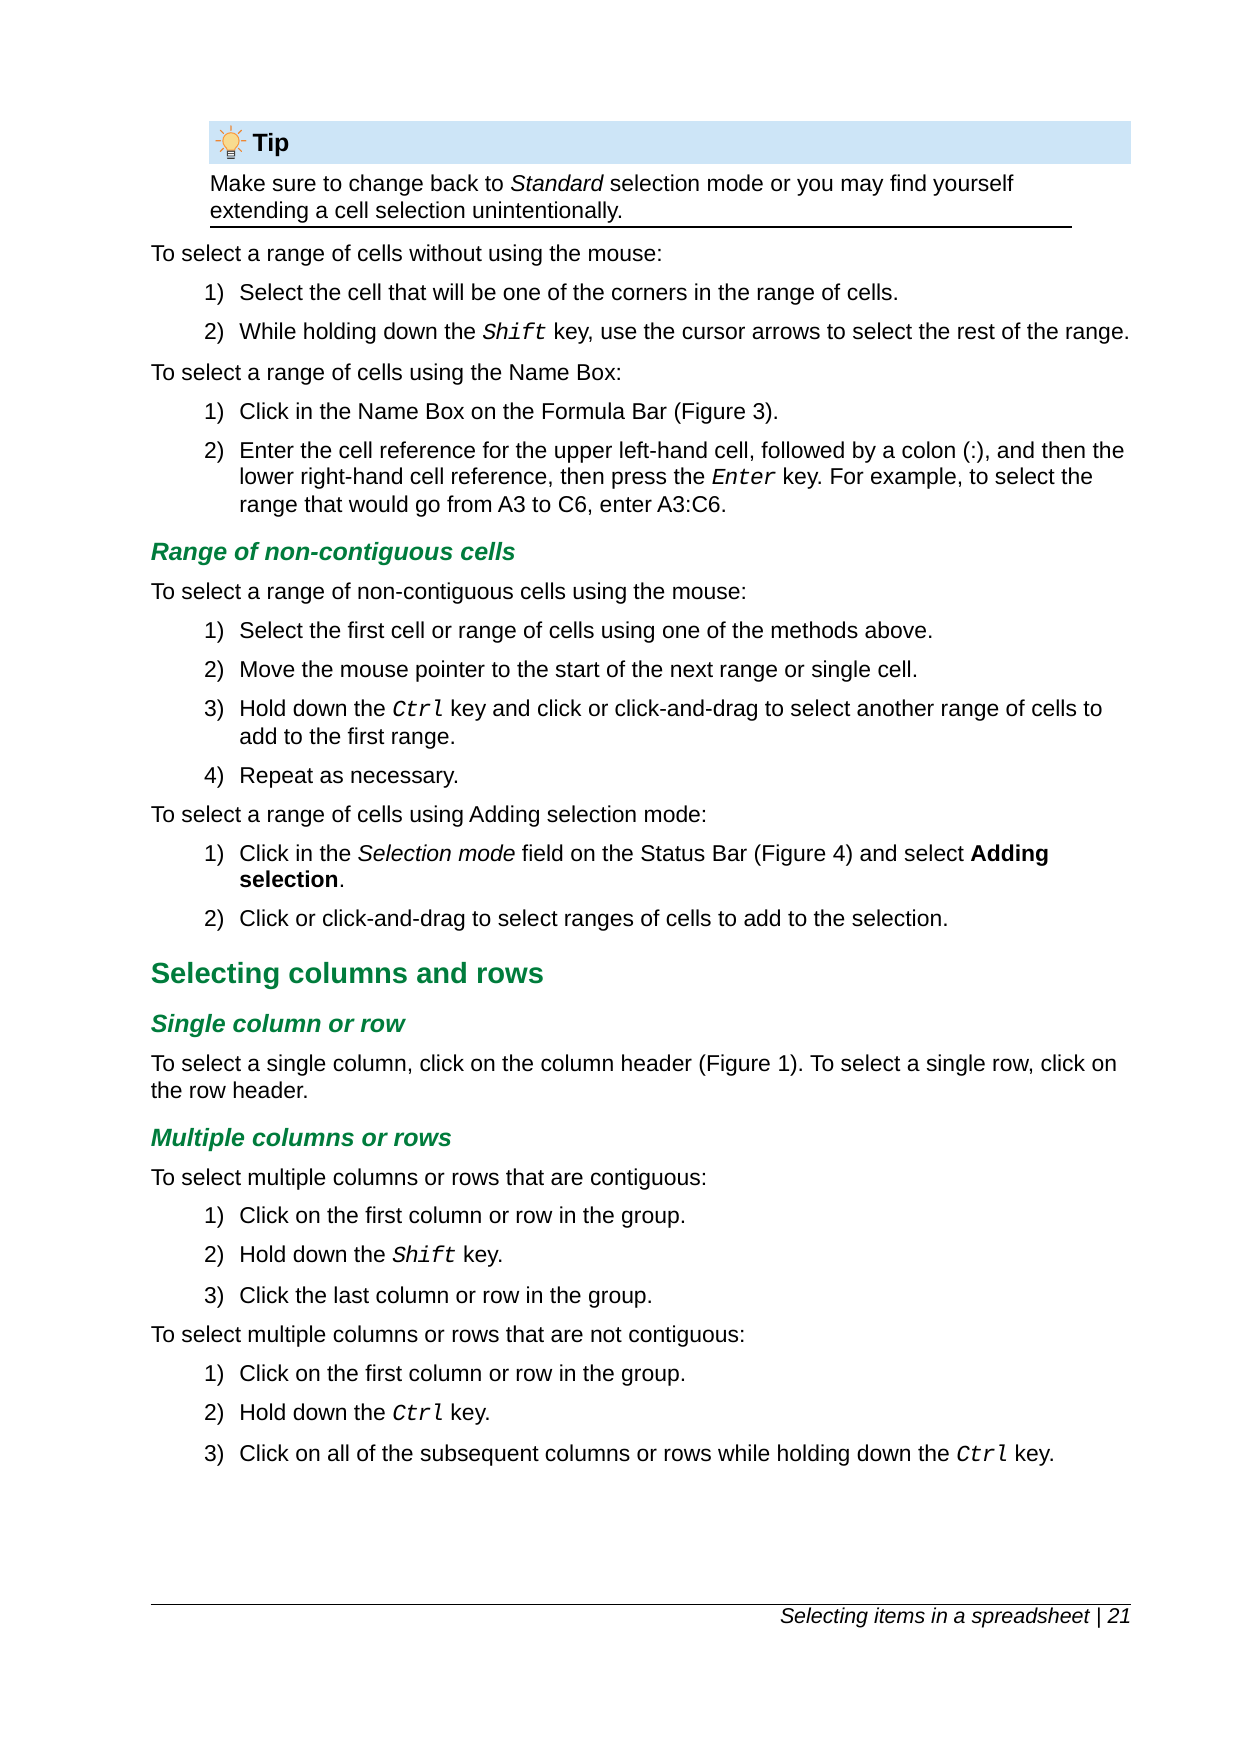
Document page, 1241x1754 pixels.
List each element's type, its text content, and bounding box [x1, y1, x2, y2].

list To select a range of cells without using the mouse: [151, 240, 1131, 267]
text To select a single column, click on the column header (Figure 1). To select a single row, click on the row header. [151, 1050, 1131, 1103]
text Make sure to change back to Standard selection mode or you may find yourself extending a cell selection unintentionally. [209, 170, 1072, 228]
list To select multiple columns or rows that are contiguous: [151, 1164, 1131, 1190]
list Click in the Name Box on the Formula Bar (Figure 3). [224, 398, 1131, 424]
list Click or click-and-drag to select ranges of cells to add to the selection. [224, 905, 1131, 931]
list Click the last column or row in the group. [224, 1282, 1131, 1308]
list Click on the first column or row in the group. [224, 1360, 1131, 1386]
list Click on the first column or row in the group. [224, 1202, 1131, 1229]
list To select a range of cells using the Name Box: [151, 359, 1131, 385]
list Enter the cell reference for the upper left-hand cell, followed by a colon (:), and then the lower right-hand cell reference, then press the Enter key. For example, to select the range that would go from A3 to C6, enter A3:C6. [224, 437, 1131, 518]
subtitle Multiple columns or rows [151, 1122, 1131, 1151]
list Hold down the Ctrl key and click or click-and-drag to select another range of cells to add to the first range. [224, 695, 1131, 749]
list Click on all of the subsequent columns or rows while holding down the Ctrl key. [224, 1439, 1131, 1468]
subtitle Single column or row [151, 1009, 1131, 1038]
list Hold down the Ctrl key. [224, 1399, 1131, 1427]
subtitle Selecting columns and rows [151, 956, 1131, 990]
list While holding down the Shift key, use the cursor arrows to select the rest of the range. [224, 318, 1131, 346]
list Repeat as necessary. [224, 762, 1131, 788]
list To select multiple columns or rows that are not contiguous: [151, 1321, 1131, 1347]
list Move the mouse pointer to the start of the next range or single cell. [224, 656, 1131, 682]
list To select a range of cells using Adding selection mode: [151, 801, 1131, 827]
subtitle Range of non-contiguous cells [151, 537, 1131, 566]
list To select a range of non-contiguous cells using the mouse: [151, 578, 1131, 605]
list Select the first cell or range of cells using one of the methods above. [224, 617, 1131, 643]
list Click in the Selection mode field on the Status Bar (Figure 4) and select Adding selection. [224, 840, 1131, 892]
list Hold down the Shift key. [224, 1241, 1131, 1270]
list Select the cell that will be one of the corners in the range of cells. [224, 279, 1131, 306]
subtitle Tip [209, 121, 1131, 164]
